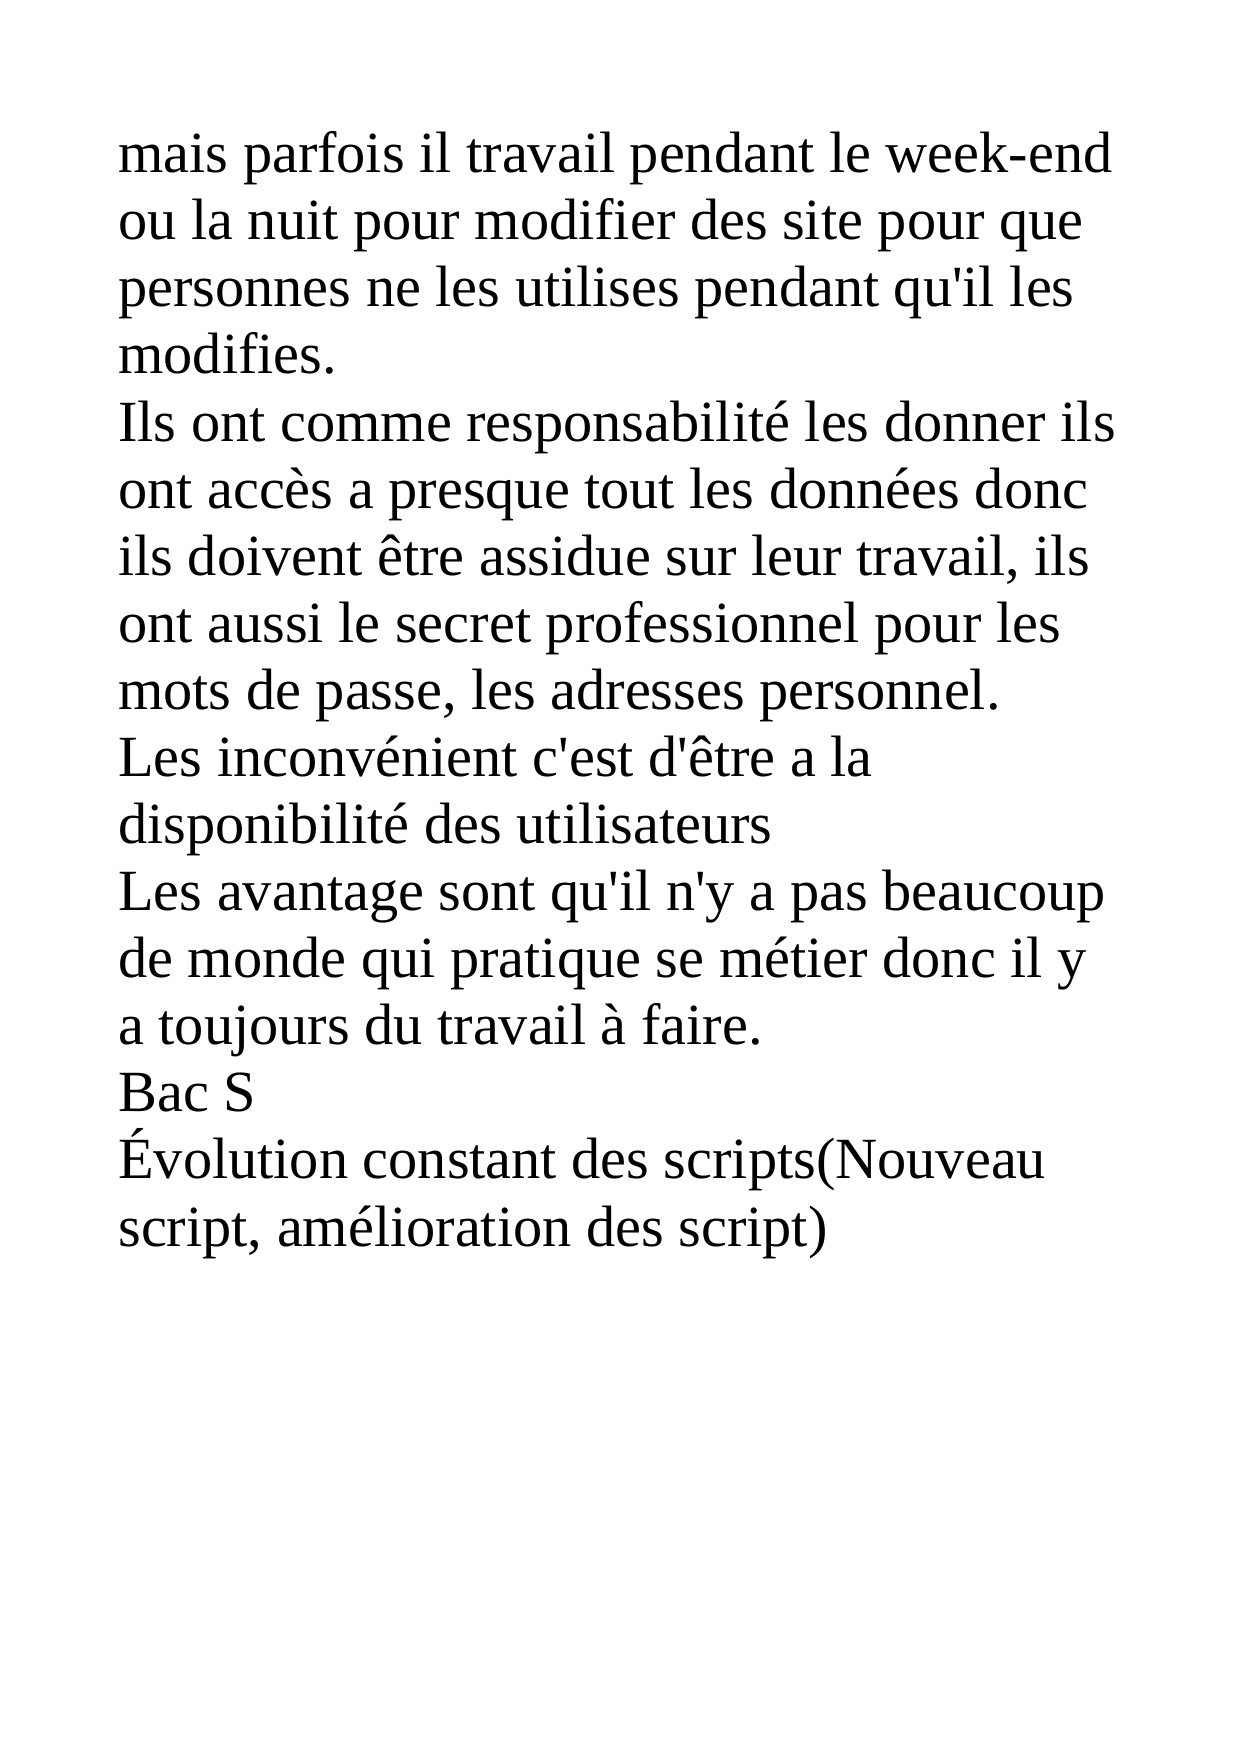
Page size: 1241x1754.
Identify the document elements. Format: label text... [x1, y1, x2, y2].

text Ils ont comme responsabilité les donner ils ont accès a presque tout les données donc ils doivent être assidue sur leur travail, ils ont aussi le secret professionnel pour les mots de passe, les adresses personnel. [118, 386, 1122, 722]
text Bac S [118, 1057, 1122, 1124]
text Les inconvénient c'est d'être a la disponibilité des utilisateurs [118, 722, 1122, 856]
text Les avantage sont qu'il n'y a pas beaucoup de monde qui pratique se métier donc il y a toujours du travail à faire. [118, 856, 1122, 1057]
text mais parfois il travail pendant le week-end ou la nuit pour modifier des site pour que personnes ne les utilises pendant qu'il les modifies. [118, 118, 1122, 386]
text Évolution constant des scripts(Nouveau script, amélioration des script) [118, 1124, 1122, 1258]
